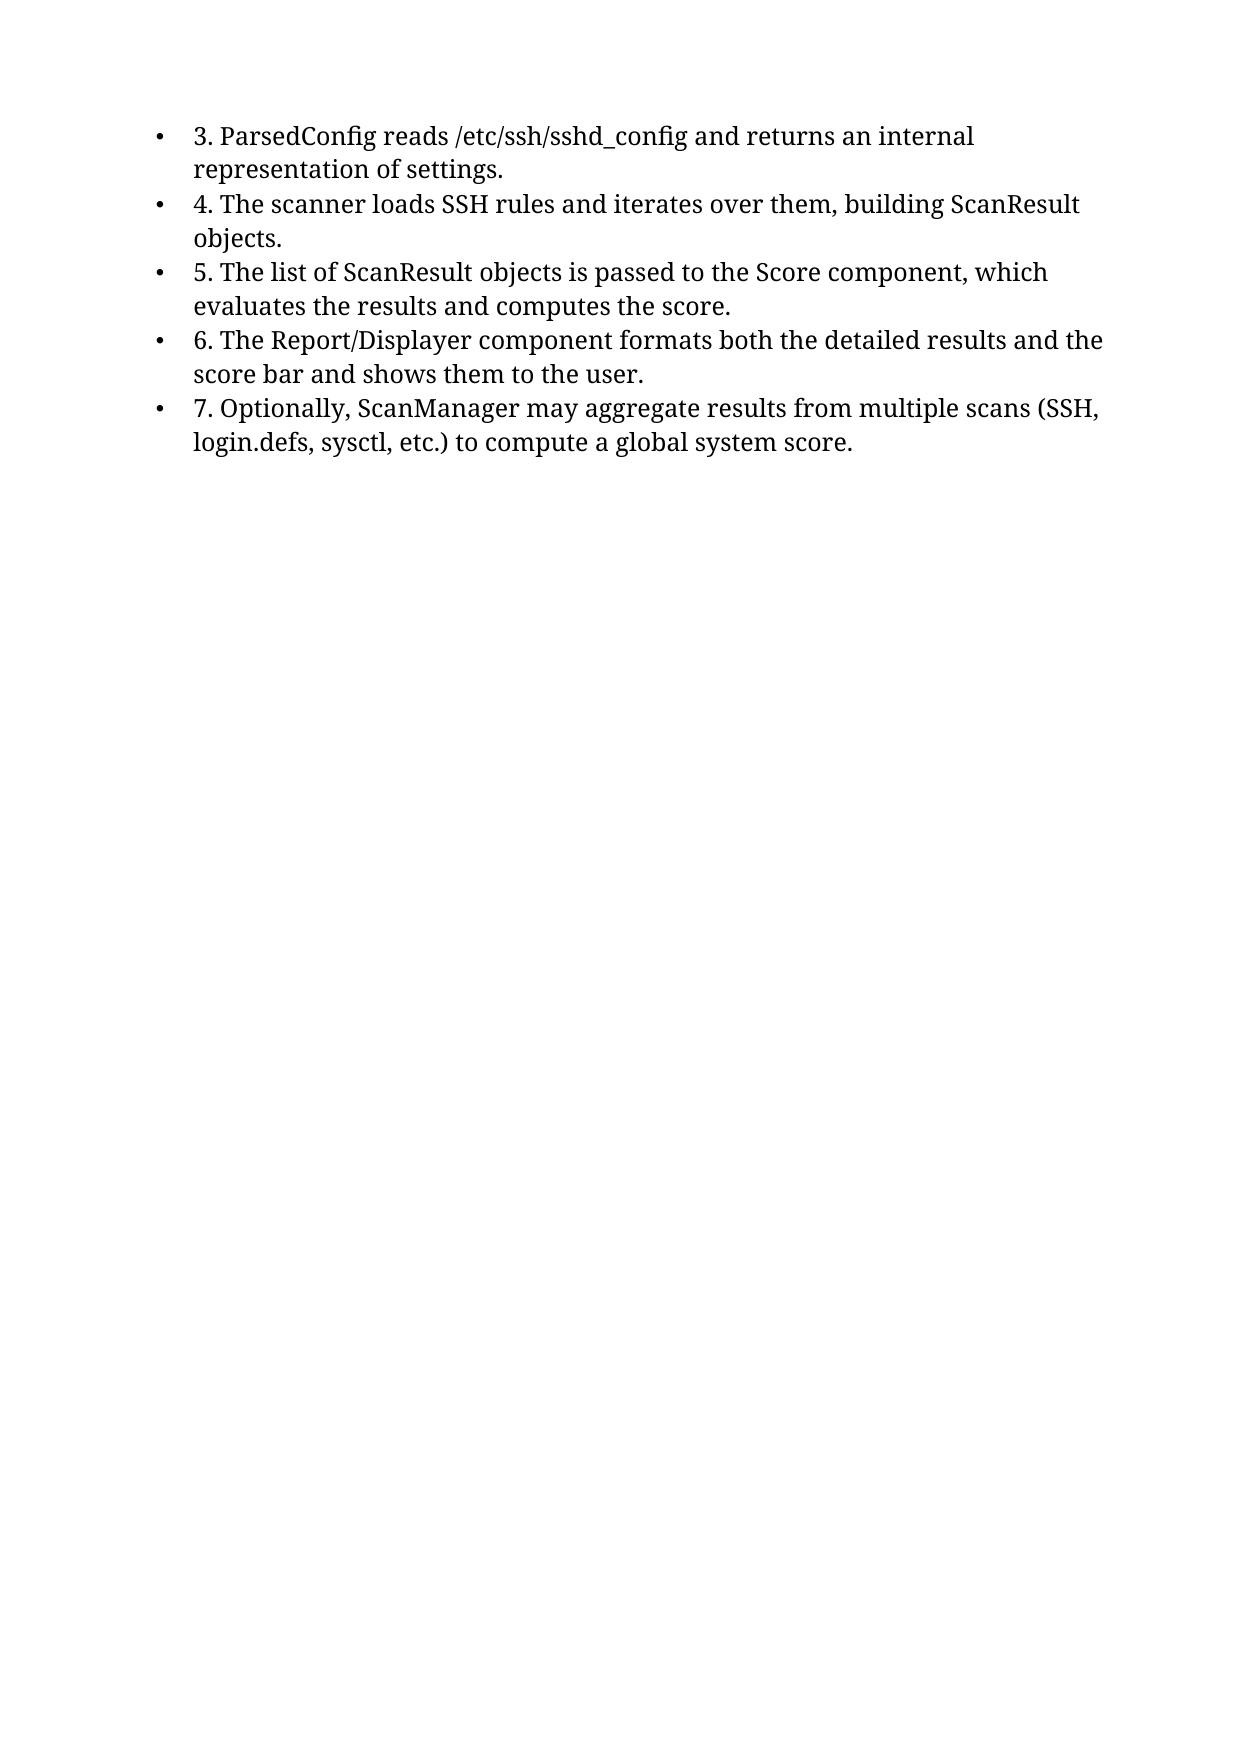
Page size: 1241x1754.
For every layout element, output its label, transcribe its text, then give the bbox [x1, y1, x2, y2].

list 6. The Report/Displayer component formats both the detailed results and the score bar and shows them to the user. [156, 322, 1122, 391]
list 3. ParsedConfig reads /etc/ssh/sshd_config and returns an internal representation of settings. [156, 118, 1122, 186]
list 5. The list of ScanResult objects is passed to the Score component, which evaluates the results and computes the score. [156, 254, 1122, 322]
list 7. Optionally, ScanManager may aggregate results from multiple scans (SSH, login.defs, sysctl, etc.) to compute a global system score. [156, 391, 1122, 459]
list 4. The scanner loads SSH rules and iterates over them, building ScanResult objects. [156, 186, 1122, 254]
